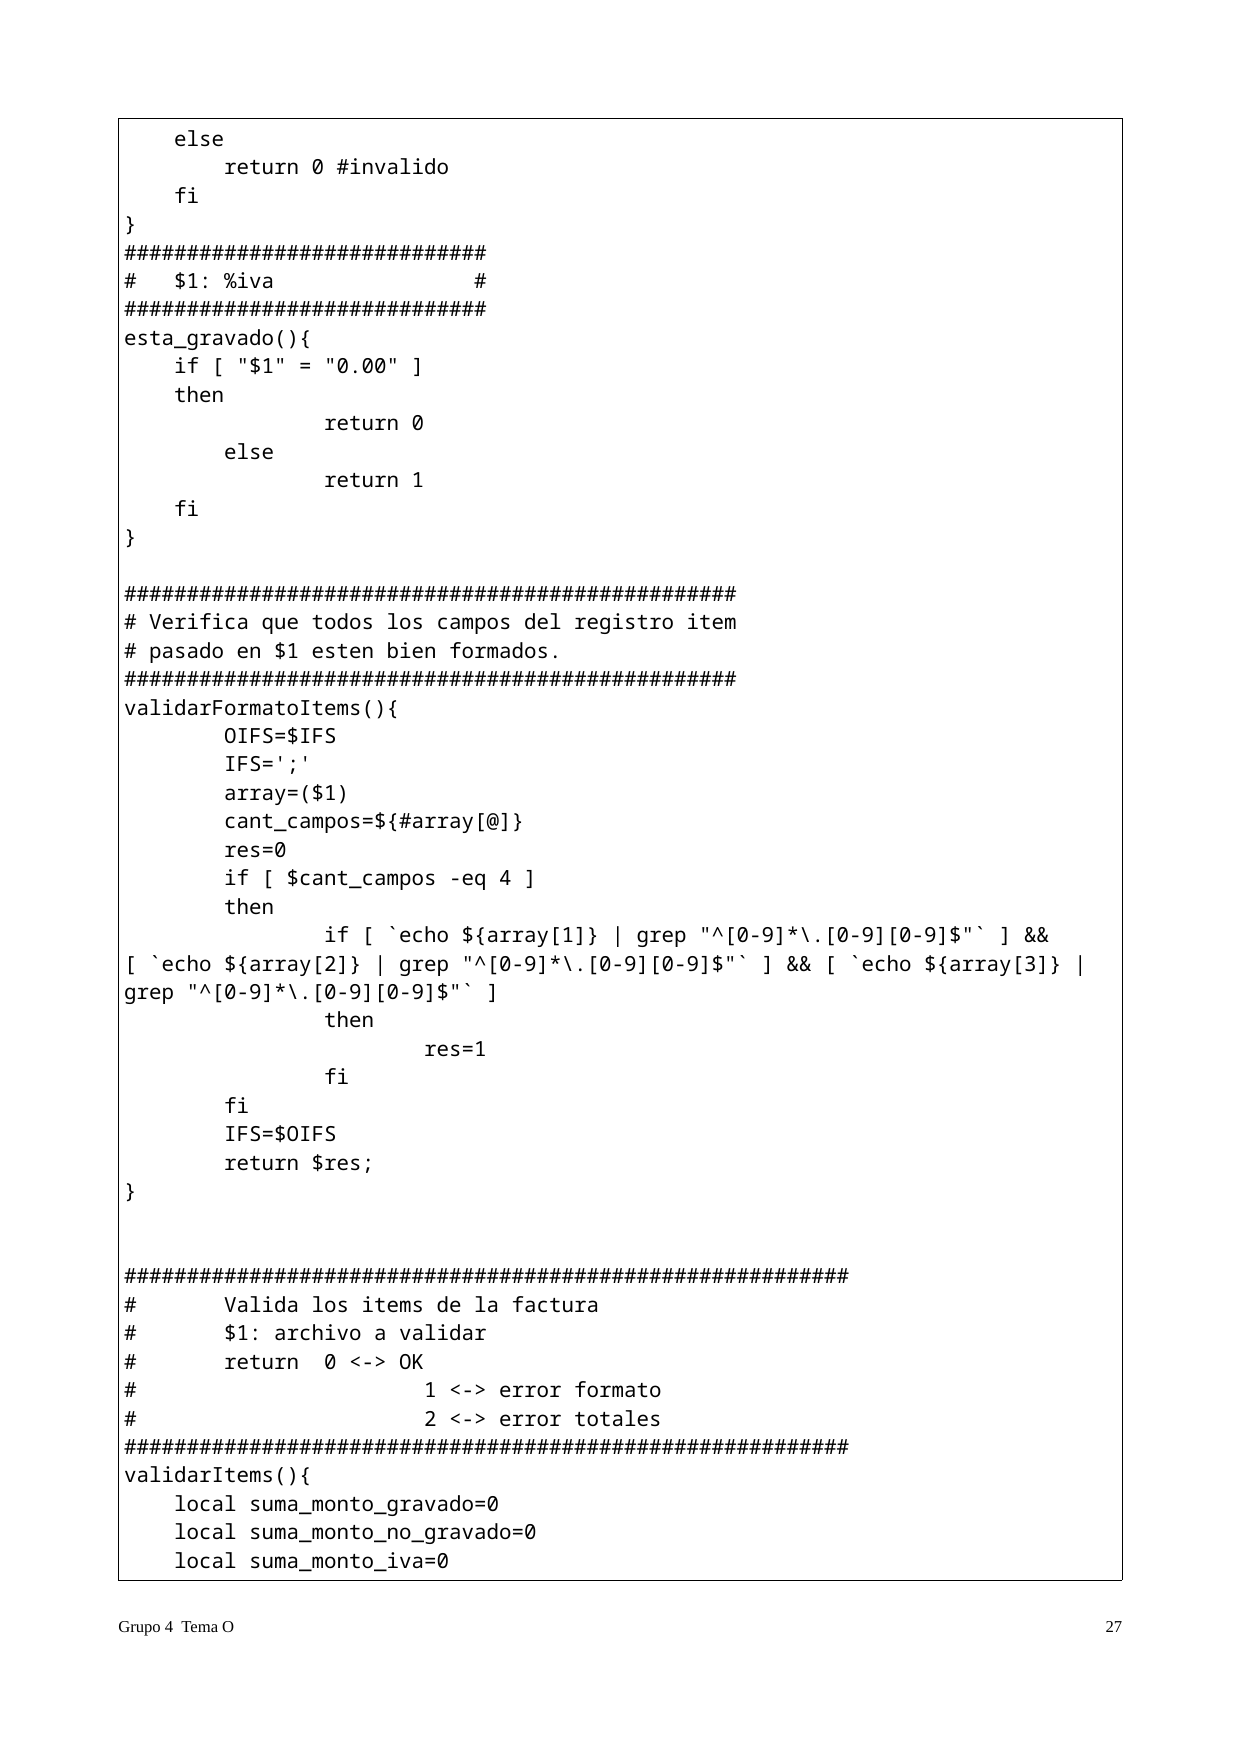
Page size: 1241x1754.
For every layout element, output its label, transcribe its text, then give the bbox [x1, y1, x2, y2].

table_header else return 0 #invalido fi } ############################# # $1: %iva # ############################# esta_gravado(){ if [ "$1" = "0.00" ] then return 0 else return 1 fi } ################################################# # Verifica que todos los campos del registro item # pasado en $1 esten bien formados. ################################################# validarFormatoItems(){ OIFS=$IFS IFS=';' array=($1) cant_campos=${#array[@]} res=0 if [ $cant_campos -eq 4 ] then if [ `echo ${array[1]} | grep "^[0-9]*\.[0-9][0-9]$"` ] && [ `echo ${array[2]} | grep "^[0-9]*\.[0-9][0-9]$"` ] && [ `echo ${array[3]} | grep "^[0-9]*\.[0-9][0-9]$"` ] then res=1 fi fi IFS=$OIFS return $res; } ########################################################## # Valida los items de la factura # $1: archivo a validar # return 0 <-> OK # 1 <-> error formato # 2 <-> error totales ########################################################## validarItems(){ local suma_monto_gravado=0 local suma_monto_no_gravado=0 local suma_monto_iva=0 [119, 119, 1122, 1580]
